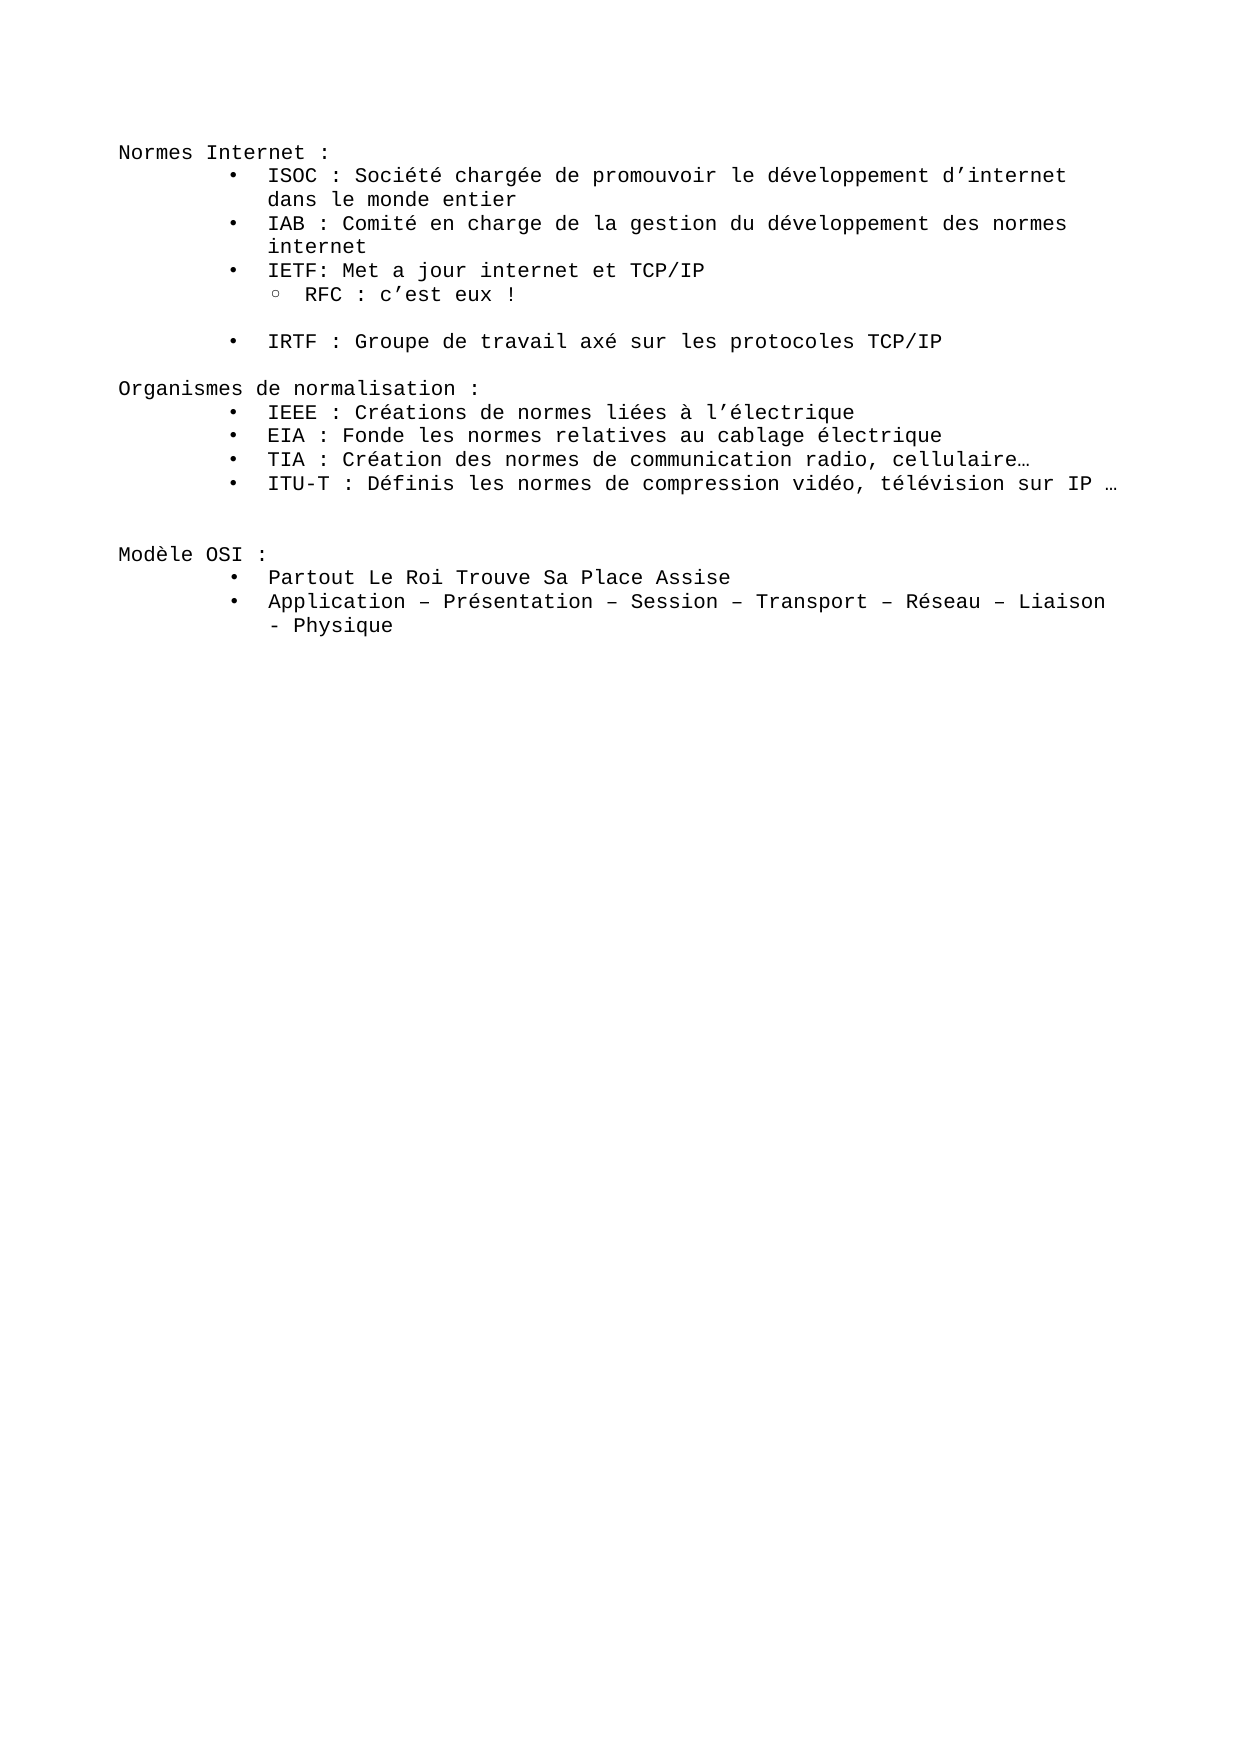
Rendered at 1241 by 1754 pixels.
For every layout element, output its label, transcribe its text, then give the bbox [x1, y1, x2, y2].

list RFC : c’est eux ! [267, 284, 1122, 307]
text Normes Internet : [118, 142, 1122, 165]
list Partout Le Roi Trouve Sa Place Assise [231, 567, 1122, 591]
list ISOC : Société chargée de promouvoir le développement d’internet dans le monde entier [229, 165, 1122, 213]
text Organismes de normalisation : [118, 378, 1122, 402]
list IETF: Met a jour internet et TCP/IP [229, 260, 1122, 284]
list Application – Présentation – Session – Transport – Réseau – Liaison - Physique [231, 591, 1122, 638]
list IRTF : Groupe de travail axé sur les protocoles TCP/IP [229, 331, 1122, 354]
list ITU-T : Définis les normes de compression vidéo, télévision sur IP … [229, 473, 1122, 496]
list EIA : Fonde les normes relatives au cablage électrique [229, 426, 1122, 449]
list IAB : Comité en charge de la gestion du développement des normes internet [229, 213, 1122, 260]
text Modèle OSI : [118, 544, 1122, 567]
list IEEE : Créations de normes liées à l’électrique [229, 402, 1122, 426]
list TIA : Création des normes de communication radio, cellulaire… [229, 449, 1122, 473]
